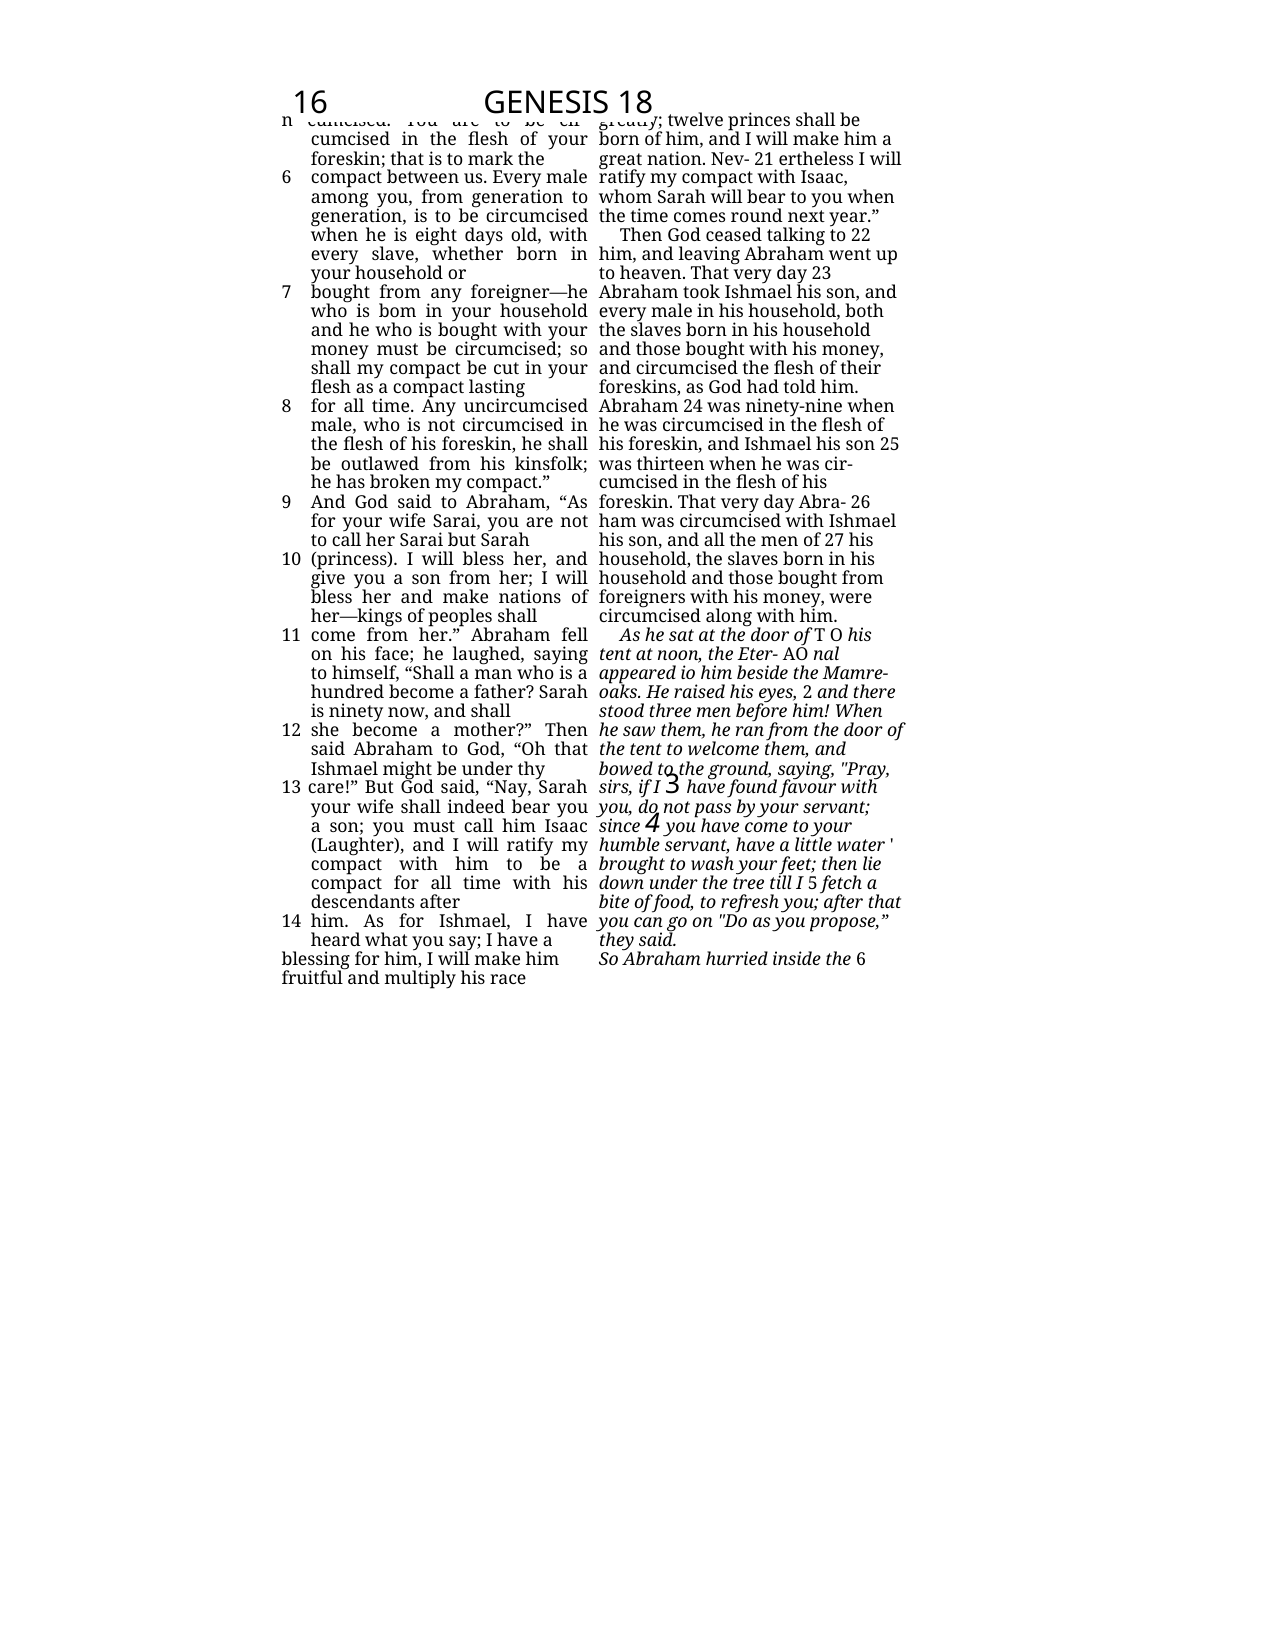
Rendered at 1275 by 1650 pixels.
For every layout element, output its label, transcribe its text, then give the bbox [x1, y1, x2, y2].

list she become a mother?” Then said Abraham to God, “Oh that Ishmael might be under thy [281, 722, 588, 779]
text Then God ceased talking to 22 him, and leaving Abraham went up to heaven. That very day 23 Abraham took Ishmael his son, and every male in his household, both the slaves born in his household and those bought with his money, and circum­cised the flesh of their foreskins, as God had told him. Abraham 24 was ninety-nine when he was circumcised in the flesh of his foreskin, and Ishmael his son 25 was thirteen when he was cir­cumcised in the flesh of his foreskin. That very day Abra- 26 ham was circumcised with Ish­mael his son, and all the men of 27 his household, the slaves born in his household and those bought from foreigners with his money, were circumcised along with him. [599, 226, 906, 626]
list care!” But God said, “Nay, Sarah your wife shall indeed bear you a son; you must call him Isaac (Laughter), and I will ratify my compact with him to be a compact for all time with his descendants after [281, 779, 588, 912]
list bought from any foreigner—he who is bom in your household and he who is bought with your money must be circumcised; so shall my compact be cut in your flesh as a compact lasting [281, 283, 588, 397]
list come from her.” Abraham fell on his face; he laughed, saying to himself, “Shall a man who is a hundred become a father? Sarah is ninety now, and shall [281, 626, 588, 722]
text blessing for him, I will make him fruitful and multiply his race greatly; twelve princes shall be born of him, and I will make him a great nation. Nev- 21 ertheless I will ratify my com­pact with Isaac, whom Sarah will bear to you when the time comes round next year.” [281, 950, 588, 988]
list And God said to Abraham, “As for your wife Sarai, you are not to call her Sarai but Sarah [281, 493, 588, 550]
list compact between us. Every male among you, from genera­tion to generation, is to be cir­cumcised when he is eight days old, with every slave, whether born in your household or [281, 169, 588, 283]
list (princess). I will bless her, and give you a son from her; I will bless her and make nations of her—kings of peoples shall [281, 550, 588, 626]
text So Abraham hurried inside the 6 [599, 950, 906, 969]
list him. As for Ishmael, I have heard what you say; I have a [281, 912, 588, 950]
text n cumcised. You are to be cir­cumcised in the flesh of your foreskin; that is to mark the [281, 112, 588, 169]
text As he sat at the door of T O his tent at noon, the Eter- AO nal appeared io him beside the Mamre-oaks. He raised his eyes, 2 and there stood three men be­fore him! When he saw them, he ran from the door of the tent to welcome them, and bowed to the ground, saying, "Pray, sirs, if I 3 have found favour with you, do not pass by your servant; since 4 you have come to your humble servant, have a little water ' brought to wash your feet; then lie down under the tree till I 5 fetch a bite of food, to refresh you; after that you can go on "Do as you propose,” they said. [599, 626, 906, 950]
text blessing for him, I will make him fruitful and multiply his race greatly; twelve princes shall be born of him, and I will make him a great nation. Nev- 21 ertheless I will ratify my com­pact with Isaac, whom Sarah will bear to you when the time comes round next year.” [599, 112, 906, 226]
list for all time. Any uncircumcised male, who is not circumcised in the flesh of his foreskin, he shall be outlawed from his kinsfolk; he has broken my compact.” [281, 397, 588, 493]
